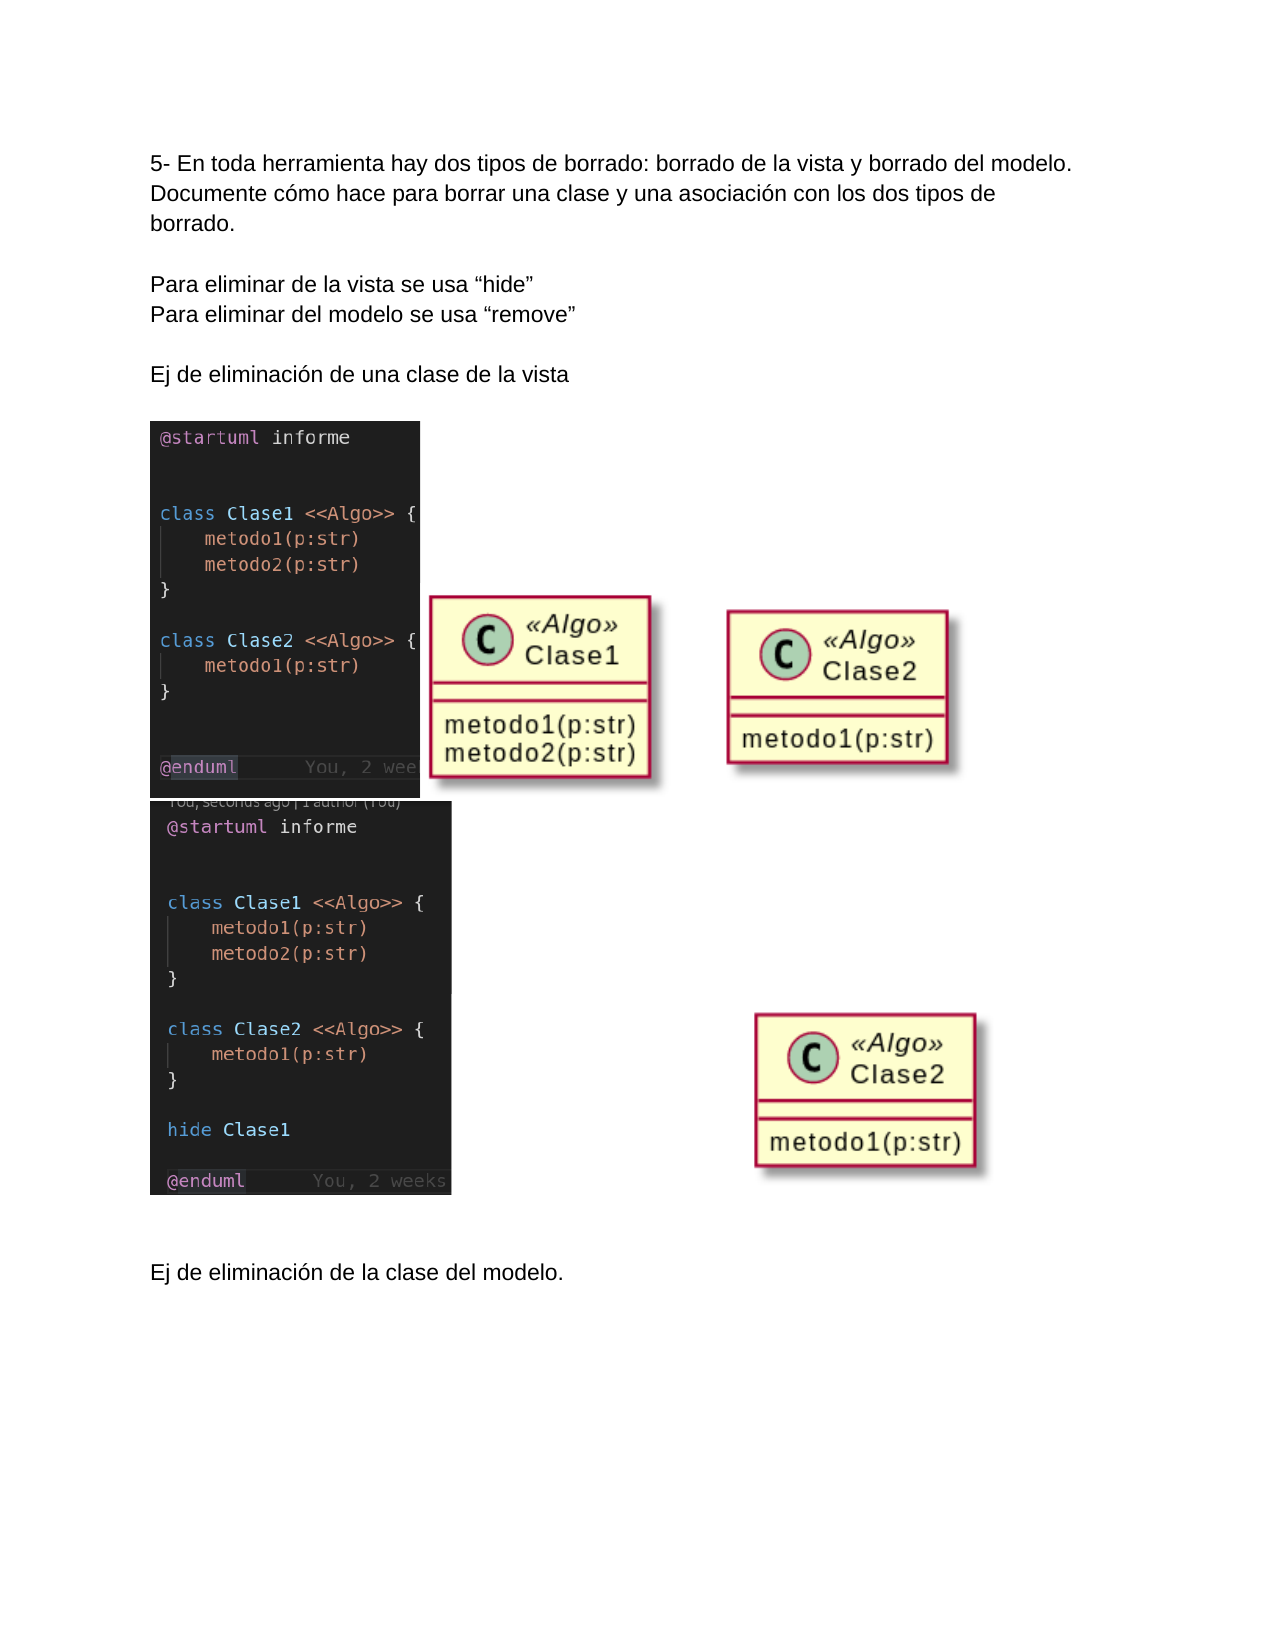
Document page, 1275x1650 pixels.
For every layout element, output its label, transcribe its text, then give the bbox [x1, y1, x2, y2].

picture [150, 801, 994, 1195]
text Documente cómo hace para borrar una clase y una asociación con los dos tipos de [150, 180, 1125, 207]
text borrado. [150, 210, 1125, 237]
picture [150, 421, 971, 798]
text Para eliminar del modelo se usa “remove” [150, 301, 1125, 327]
text Ej de eliminación de una clase de la vista [150, 361, 1125, 388]
text 5- En toda herramienta hay dos tipos de borrado: borrado de la vista y borrado del modelo. [150, 150, 1125, 176]
text Ej de eliminación de la clase del modelo. [150, 1259, 1125, 1285]
text Para eliminar de la vista se usa “hide” [150, 271, 1125, 297]
